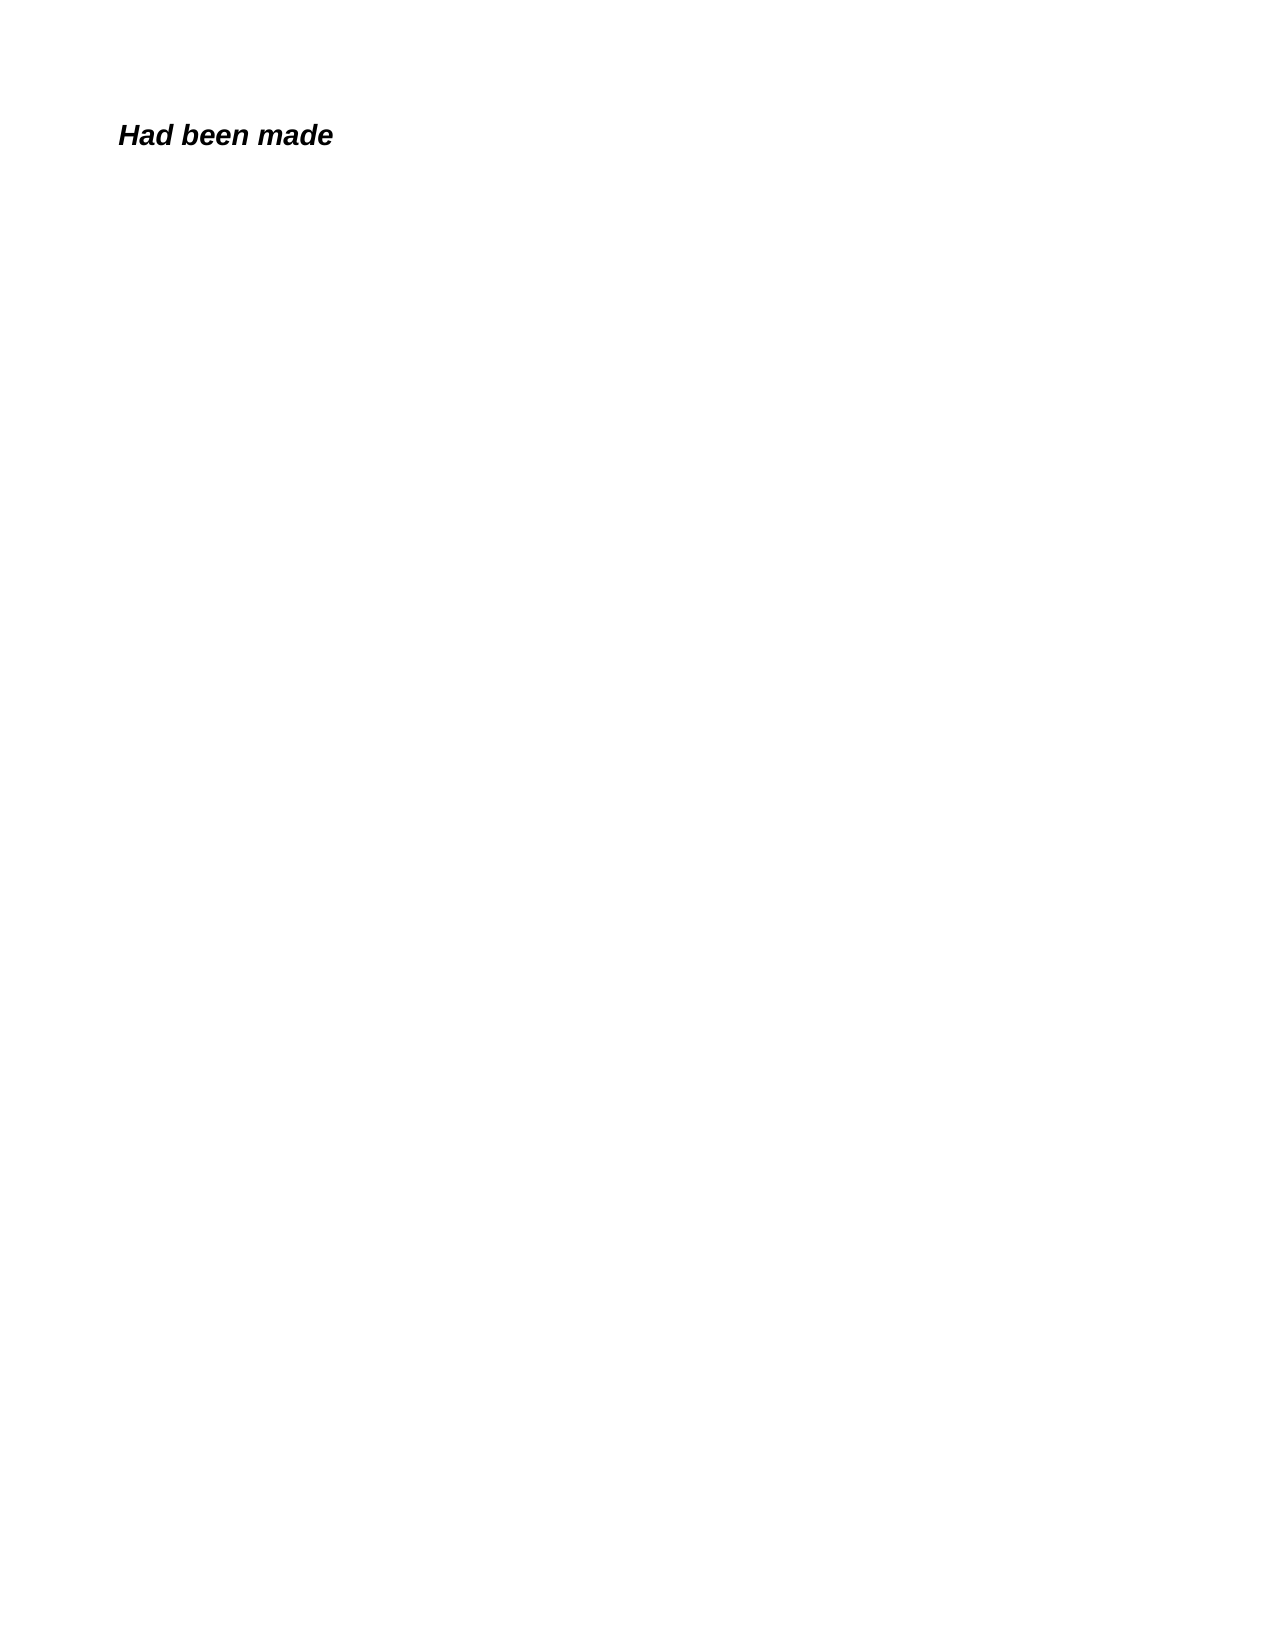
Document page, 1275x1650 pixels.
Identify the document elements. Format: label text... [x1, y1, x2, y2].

subtitle Had been made [118, 118, 1157, 152]
